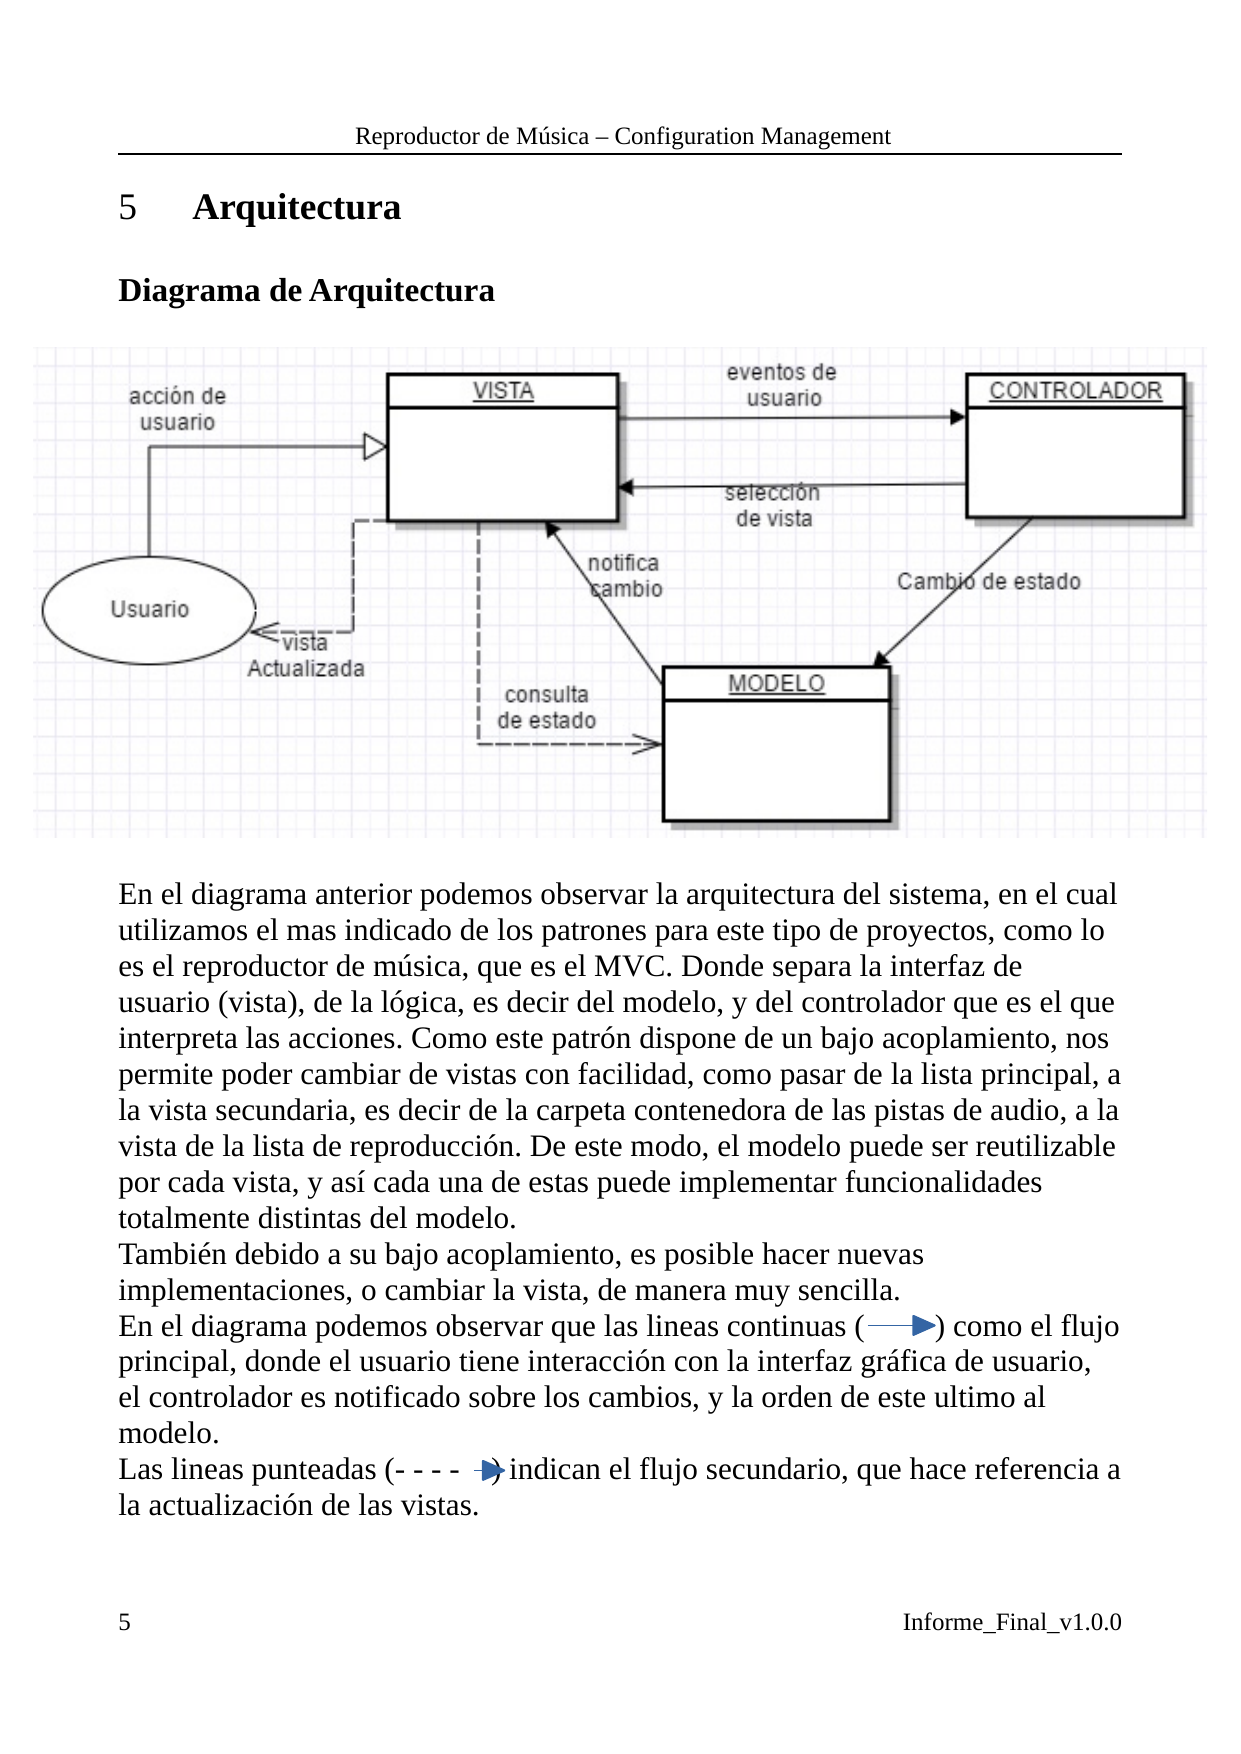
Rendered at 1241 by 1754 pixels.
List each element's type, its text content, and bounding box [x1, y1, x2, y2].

text Diagrama de Arquitectura [118, 271, 1122, 309]
text Las lineas punteadas (- - - - ) indican el flujo secundario, que hace referencia a la actualización de las vistas. [118, 1451, 1122, 1522]
text También debido a su bajo acoplamiento, es posible hacer nuevas implementaciones, o cambiar la vista, de manera muy sencilla. [118, 1235, 1122, 1307]
picture [33, 347, 1208, 838]
text 5 Arquitectura [118, 184, 1122, 227]
text En el diagrama podemos observar que las lineas continuas ( ) como el flujo principal, donde el usuario tiene interacción con la interfaz gráfica de usuario, el controlador es notificado sobre los cambios, y la orden de este ultimo al modelo. [118, 1307, 1122, 1451]
text En el diagrama anterior podemos observar la arquitectura del sistema, en el cual utilizamos el mas indicado de los patrones para este tipo de proyectos, como lo es el reproductor de música, que es el MVC. Donde separa la interfaz de usuario (vista), de la lógica, es decir del modelo, y del controlador que es el que interpreta las acciones. Como este patrón dispone de un bajo acoplamiento, nos permite poder cambiar de vistas con facilidad, como pasar de la lista principal, a la vista secundaria, es decir de la carpeta contenedora de las pistas de audio, a la vista de la lista de reproducción. De este modo, el modelo puede ser reutilizable por cada vista, y así cada una de estas puede implementar funcionalidades totalmente distintas del modelo. [118, 876, 1122, 1235]
